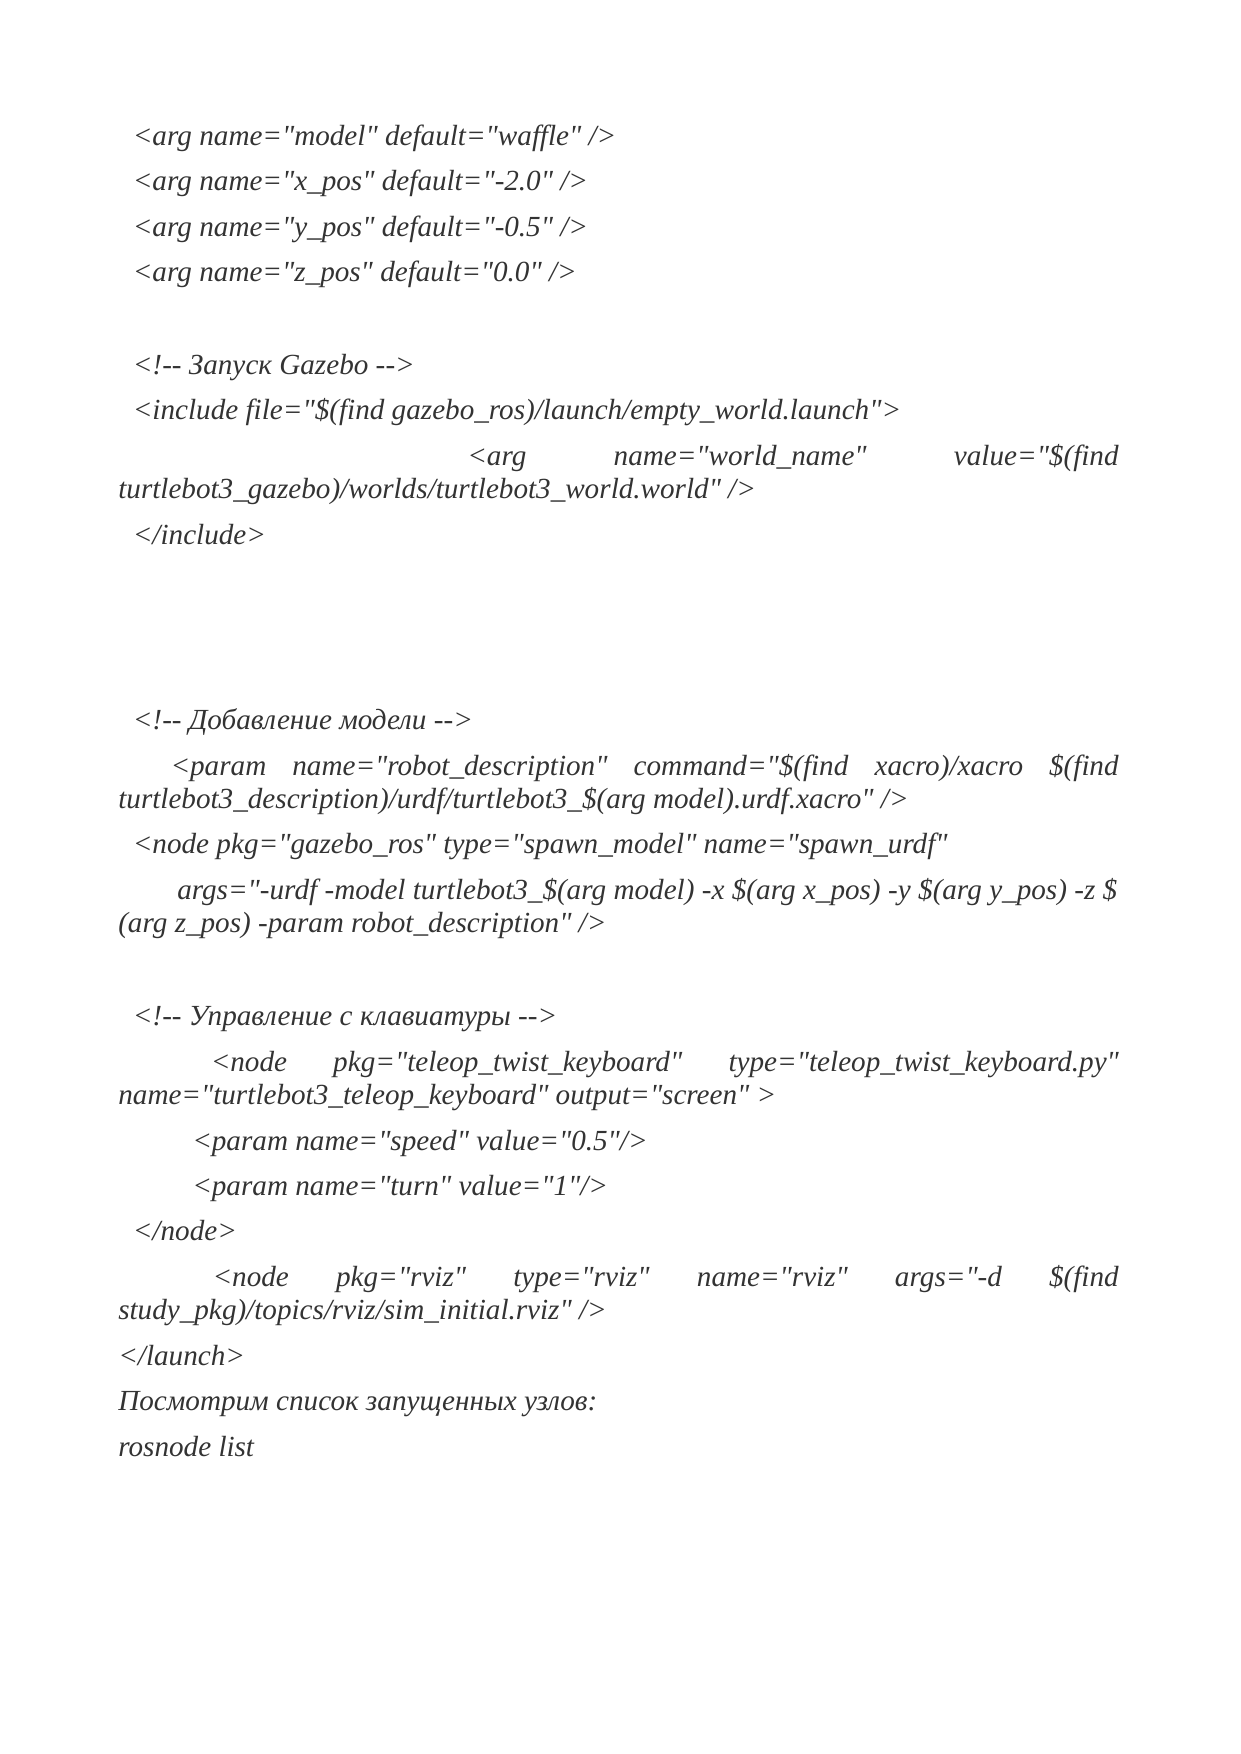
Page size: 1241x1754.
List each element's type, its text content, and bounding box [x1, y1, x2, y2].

text <node pkg="rviz" type="rviz" name="rviz" args="-d $(find study_pkg)/topics/rviz/sim_initial.rviz" /> [118, 1259, 1122, 1326]
text Посмотрим список запущенных узлов: [118, 1383, 1122, 1417]
text rosnode list [118, 1429, 1122, 1462]
text <!-- Управление с клавиатуры --> [118, 998, 1122, 1032]
text <arg name="x_pos" default="-2.0" /> [118, 163, 1122, 197]
text <arg name="world_name" value="$(find turtlebot3_gazebo)/worlds/turtlebot3_world.world" /> [118, 438, 1122, 505]
text <node pkg="gazebo_ros" type="spawn_model" name="spawn_urdf" [118, 827, 1122, 860]
text <!-- Добавление модели --> [118, 702, 1122, 736]
text </launch> [118, 1338, 1122, 1371]
text args="-urdf -model turtlebot3_$(arg model) -x $(arg x_pos) -y $(arg y_pos) -z $(arg z_pos) -param robot_description" /> [118, 872, 1122, 939]
text <param name="robot_description" command="$(find xacro)/xacro $(find turtlebot3_description)/urdf/turtlebot3_$(arg model).urdf.xacro" /> [118, 748, 1122, 815]
text <!-- Запуск Gazebo --> [118, 347, 1122, 381]
text <node pkg="teleop_twist_keyboard" type="teleop_twist_keyboard.py" name="turtlebot3_teleop_keyboard" output="screen" > [118, 1044, 1122, 1111]
text <param name="speed" value="0.5"/> [118, 1123, 1122, 1156]
text <include file="$(find gazebo_ros)/launch/empty_world.launch"> [118, 392, 1122, 426]
text </node> [118, 1213, 1122, 1247]
text </include> [118, 517, 1122, 550]
text <param name="turn" value="1"/> [118, 1168, 1122, 1202]
text <arg name="y_pos" default="-0.5" /> [118, 209, 1122, 242]
text <arg name="z_pos" default="0.0" /> [118, 254, 1122, 288]
text <arg name="model" default="waffle" /> [118, 118, 1122, 152]
